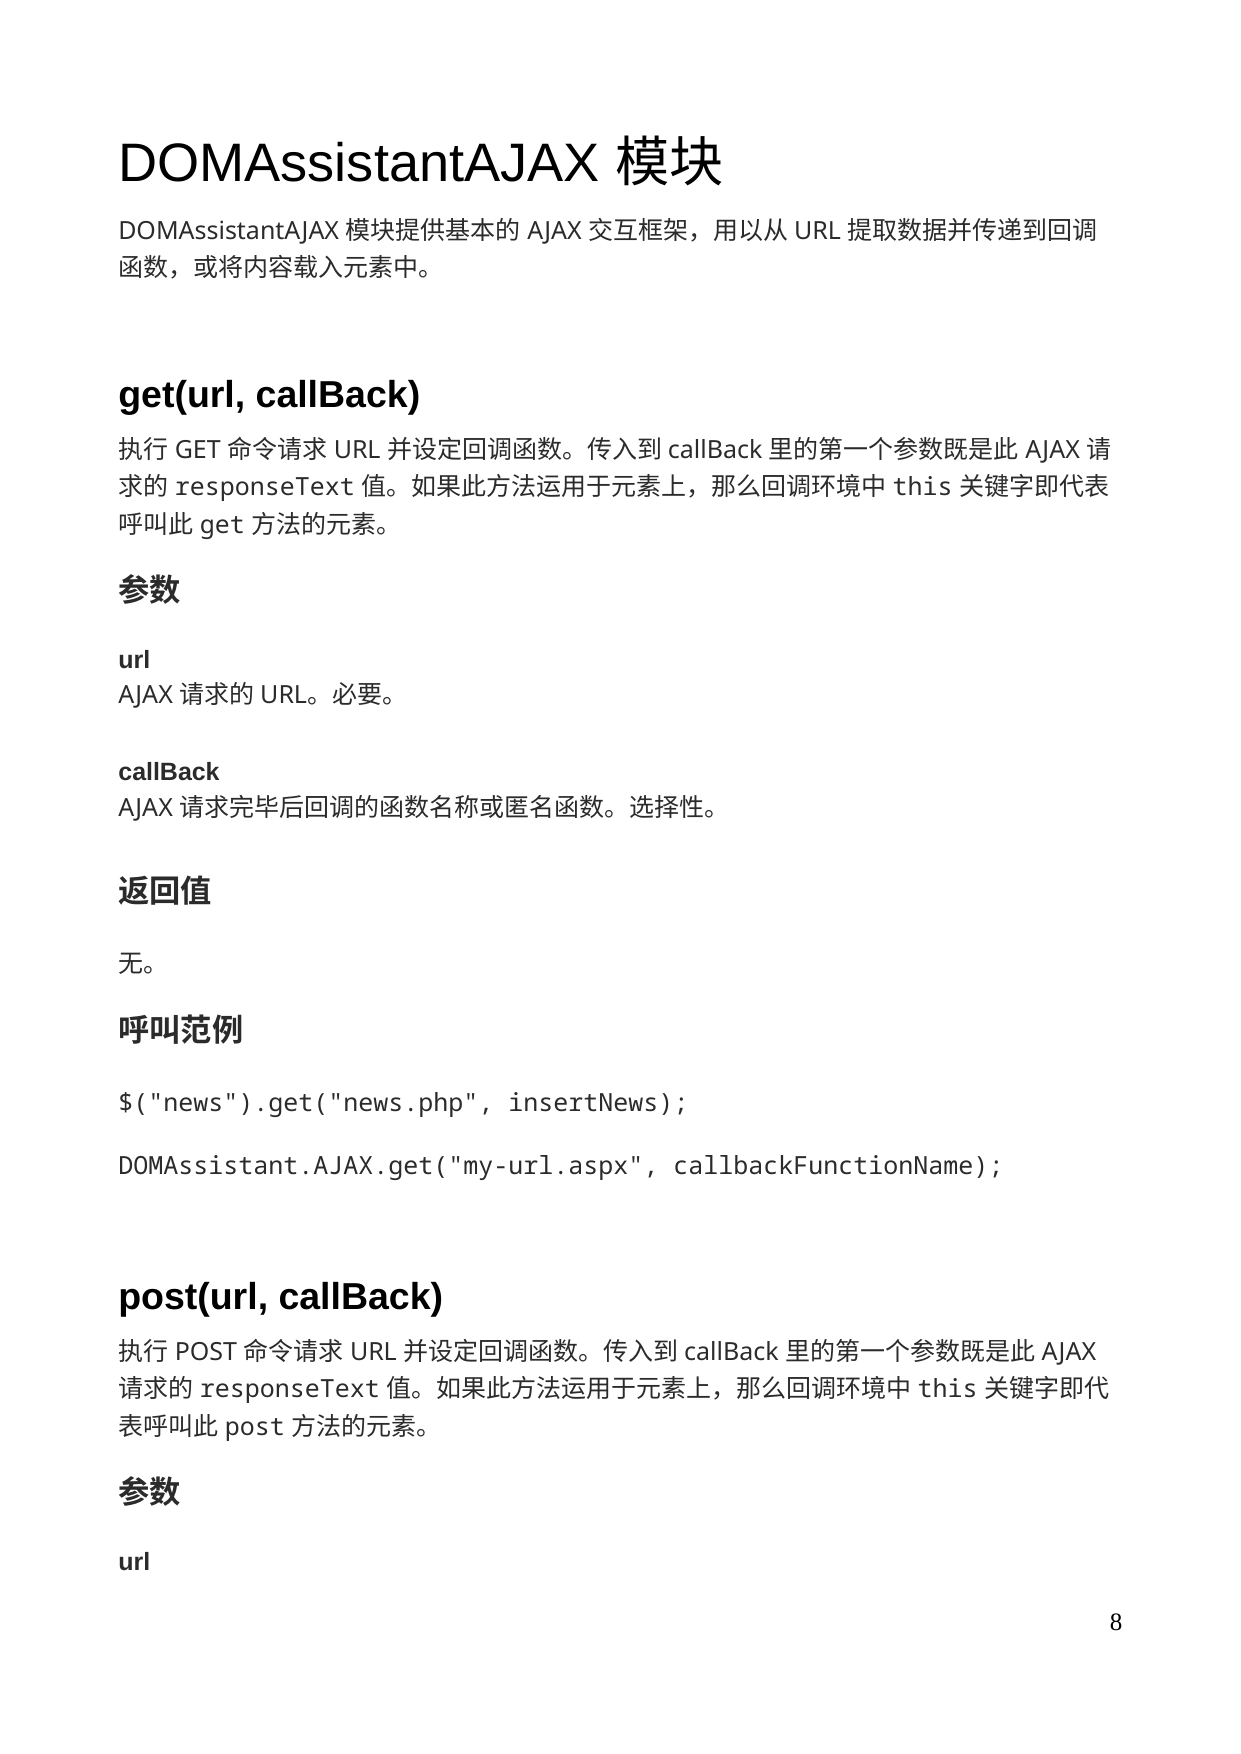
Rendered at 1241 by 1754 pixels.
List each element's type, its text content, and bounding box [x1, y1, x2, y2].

text 执行 GET 命令请求 URL 并设定回调函数。传入到 callBack 里的第一个参数既是此 AJAX 请求的 responseText 值。如果此方法运用于元素上，那么回调环境中 this 关键字即代表呼叫此 get 方法的元素。 [118, 428, 1122, 541]
text url [118, 1538, 1122, 1575]
subtitle get(url, callBack) [118, 334, 1122, 416]
subtitle post(url, callBack) [118, 1231, 1122, 1318]
text 参数 [118, 1468, 1122, 1513]
text DOMAssistantAJAX 模块提供基本的 AJAX 交互框架，用以从 URL 提取数据并传递到回调函数，或将内容载入元素中。 [118, 209, 1122, 284]
text 执行 POST 命令请求 URL 并设定回调函数。传入到 callBack 里的第一个参数既是此 AJAX 请求的 responseText 值。如果此方法运用于元素上，那么回调环境中 this 关键字即代表呼叫此 post 方法的元素。 [118, 1330, 1122, 1443]
text 呼叫范例 [118, 1005, 1122, 1050]
text AJAX 请求的 URL。必要。 [118, 673, 1122, 711]
text 无。 [118, 942, 1122, 980]
text callBack [118, 711, 1122, 786]
text 返回值 [118, 823, 1122, 911]
text url [118, 636, 1122, 673]
subtitle DOMAssistantAJAX 模块 [118, 118, 1122, 197]
text 参数 [118, 566, 1122, 611]
text AJAX 请求完毕后回调的函数名称或匿名函数。选择性。 [118, 786, 1122, 823]
text DOMAssistant.AJAX.get("my-url.aspx", callbackFunctionName); [118, 1144, 1122, 1181]
text $("news").get("news.php", insertNews); [118, 1081, 1122, 1119]
